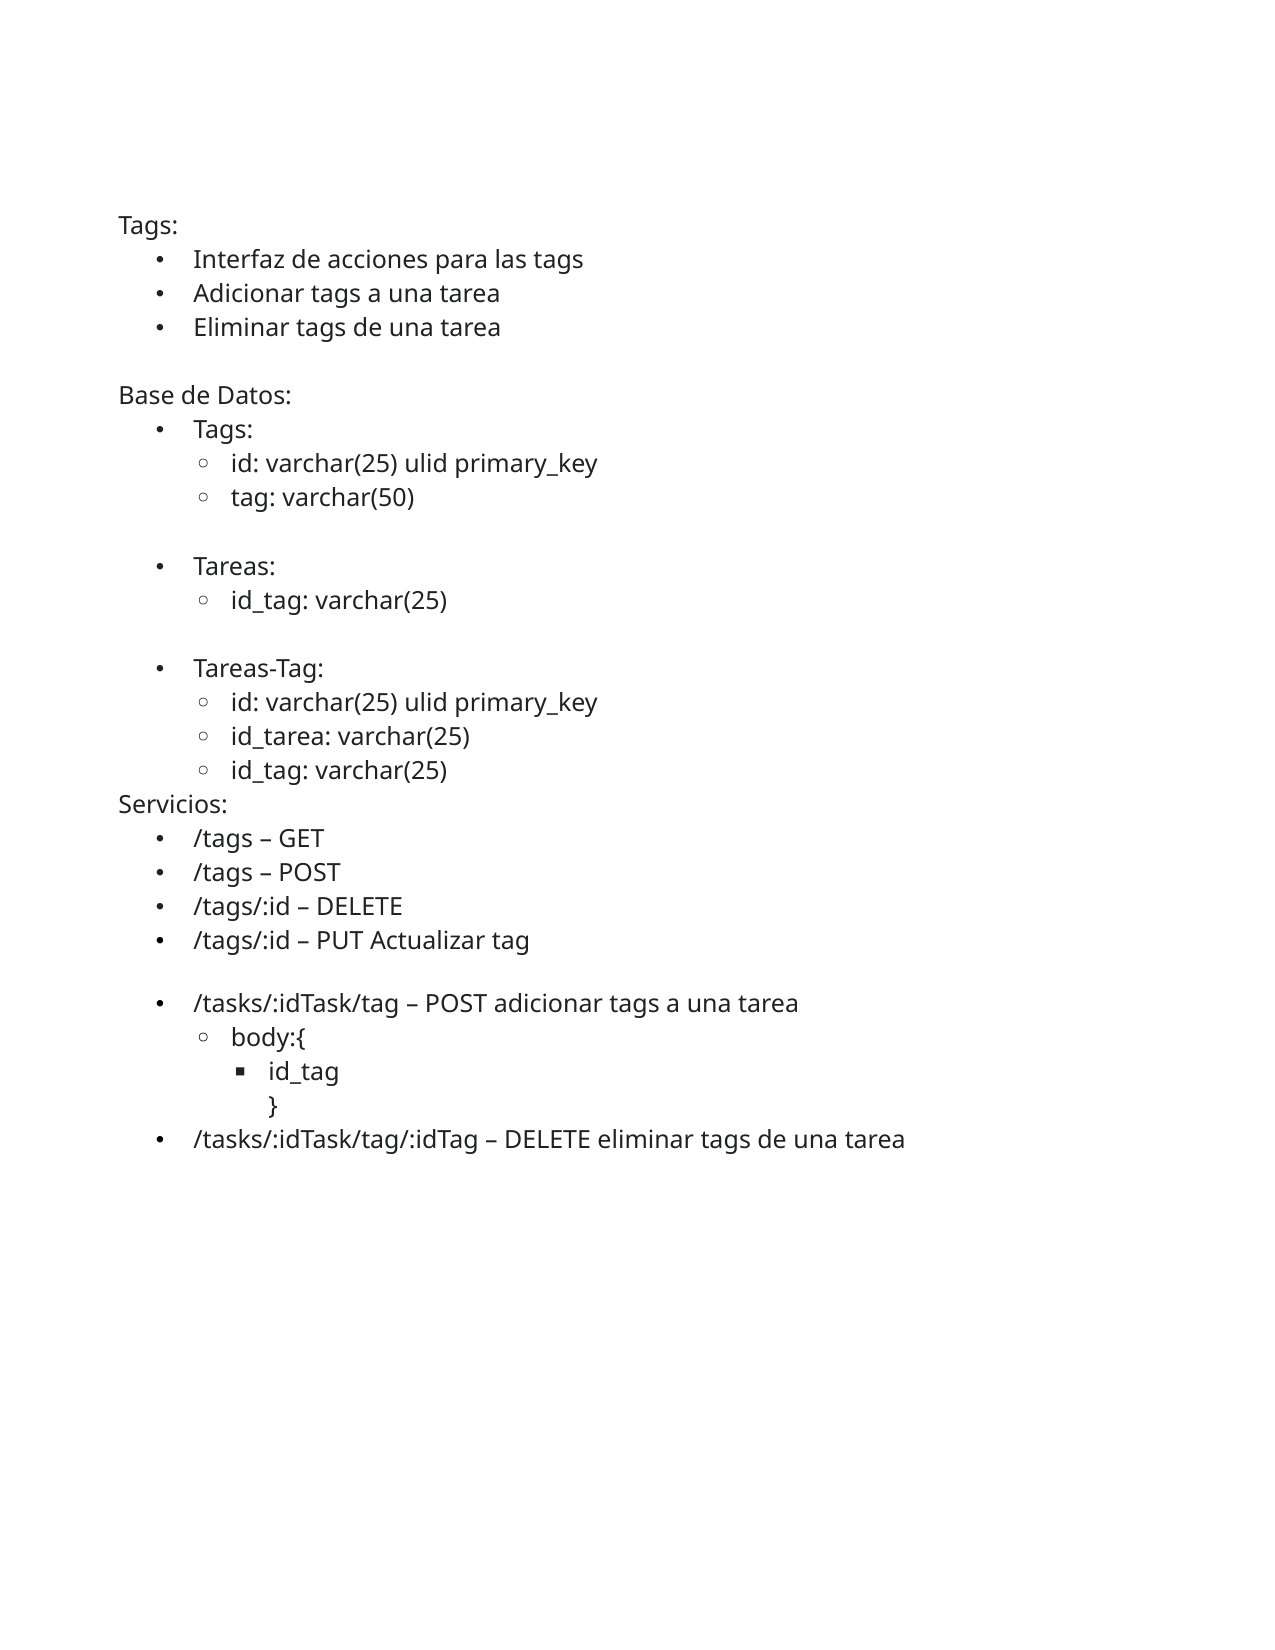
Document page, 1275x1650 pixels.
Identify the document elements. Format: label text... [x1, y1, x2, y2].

list id_tag [231, 1054, 1157, 1088]
list Tags: [156, 412, 1157, 446]
text Base de Datos: [118, 378, 1157, 412]
list /tags/:id – PUT Actualizar tag [156, 923, 1157, 957]
list id_tag: varchar(25) [193, 753, 1157, 787]
list Tareas-Tag: [156, 650, 1157, 684]
text Tags: [118, 208, 1157, 242]
list /tags – GET [156, 821, 1157, 855]
list id: varchar(25) ulid primary_key [193, 446, 1157, 480]
list id_tag: varchar(25) [193, 582, 1157, 616]
list body:{ [193, 1020, 1157, 1054]
list tag: varchar(50) [193, 480, 1157, 514]
list Interfaz de acciones para las tags [156, 242, 1157, 276]
list /tags – POST [156, 855, 1157, 889]
text Servicios: [118, 787, 1157, 821]
list id_tarea: varchar(25) [193, 718, 1157, 753]
list Tareas: [156, 548, 1157, 582]
list Eliminar tags de una tarea [156, 310, 1157, 344]
list id: varchar(25) ulid primary_key [193, 684, 1157, 718]
list Adicionar tags a una tarea [156, 276, 1157, 310]
list /tasks/:idTask/tag/:idTag – DELETE eliminar tags de una tarea [156, 1122, 1157, 1156]
list /tags/:id – DELETE [156, 889, 1157, 923]
list /tasks/:idTask/tag – POST adicionar tags a una tarea [156, 986, 1157, 1020]
list } [231, 1088, 1157, 1122]
